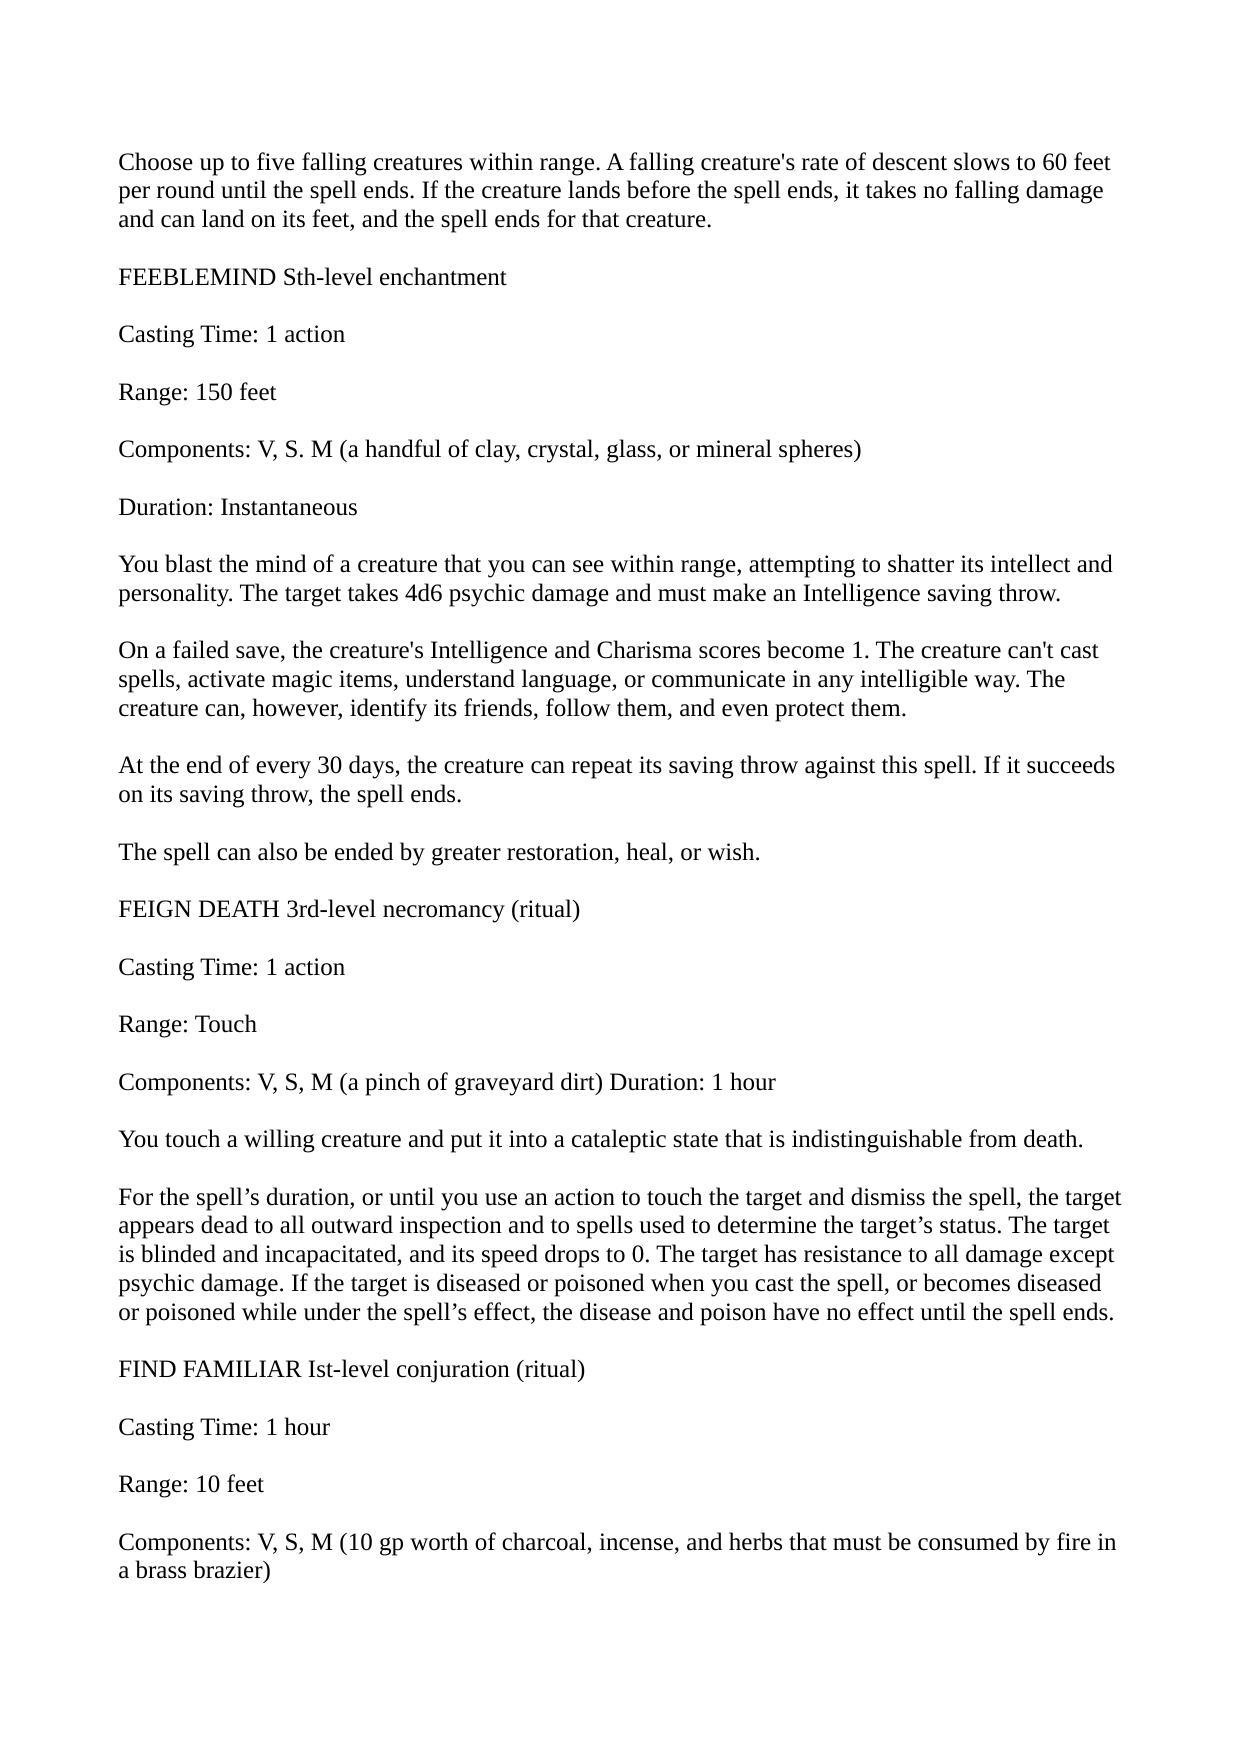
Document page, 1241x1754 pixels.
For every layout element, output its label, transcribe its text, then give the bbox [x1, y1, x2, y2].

text FEIGN DEATH 3rd-level necromancy (ritual) [118, 894, 1122, 923]
text Components: V, S. M (a handful of clay, crystal, glass, or mineral spheres) [118, 434, 1122, 463]
text Casting Time: 1 hour [118, 1412, 1122, 1441]
text Range: 10 feet [118, 1469, 1122, 1498]
text On a failed save, the creature's Intelligence and Charisma scores become 1. The creature can't cast spells, activate magic items, understand language, or communicate in any intelligible way. The creature can, however, identify its friends, follow them, and even protect them. [118, 636, 1122, 722]
text Range: Touch [118, 1009, 1122, 1038]
text At the end of every 30 days, the creature can repeat its saving throw against this spell. If it succeeds on its saving throw, the spell ends. [118, 751, 1122, 808]
text Components: V, S, M (10 gp worth of charcoal, incense, and herbs that must be consumed by fire in a brass brazier) [118, 1527, 1122, 1584]
text FEEBLEMIND Sth-level enchantment [118, 262, 1122, 291]
text Casting Time: 1 action [118, 319, 1122, 348]
text You blast the mind of a creature that you can see within range, attempting to shatter its intellect and personality. The target takes 4d6 psychic damage and must make an Intelligence saving throw. [118, 549, 1122, 607]
text Choose up to five falling creatures within range. A falling creature's rate of descent slows to 60 feet per round until the spell ends. If the creature lands before the spell ends, it takes no falling damage and can land on its feet, and the spell ends for that creature. [118, 147, 1122, 233]
text Components: V, S, M (a pinch of graveyard dirt) Duration: 1 hour [118, 1067, 1122, 1096]
text For the spell’s duration, or until you use an action to touch the target and dismiss the spell, the target appears dead to all outward inspection and to spells used to determine the target’s status. The target is blinded and incapacitated, and its speed drops to 0. The target has resistance to all damage except psychic damage. If the target is diseased or poisoned when you cast the spell, or becomes diseased or poisoned while under the spell’s effect, the disease and poison have no effect until the spell ends. [118, 1182, 1122, 1326]
text Duration: Instantaneous [118, 492, 1122, 521]
text The spell can also be ended by greater restoration, heal, or wish. [118, 837, 1122, 866]
text You touch a willing creature and put it into a cataleptic state that is indistinguishable from death. [118, 1124, 1122, 1153]
text Casting Time: 1 action [118, 952, 1122, 981]
text FIND FAMILIAR Ist-level conjuration (ritual) [118, 1354, 1122, 1383]
text Range: 150 feet [118, 377, 1122, 406]
